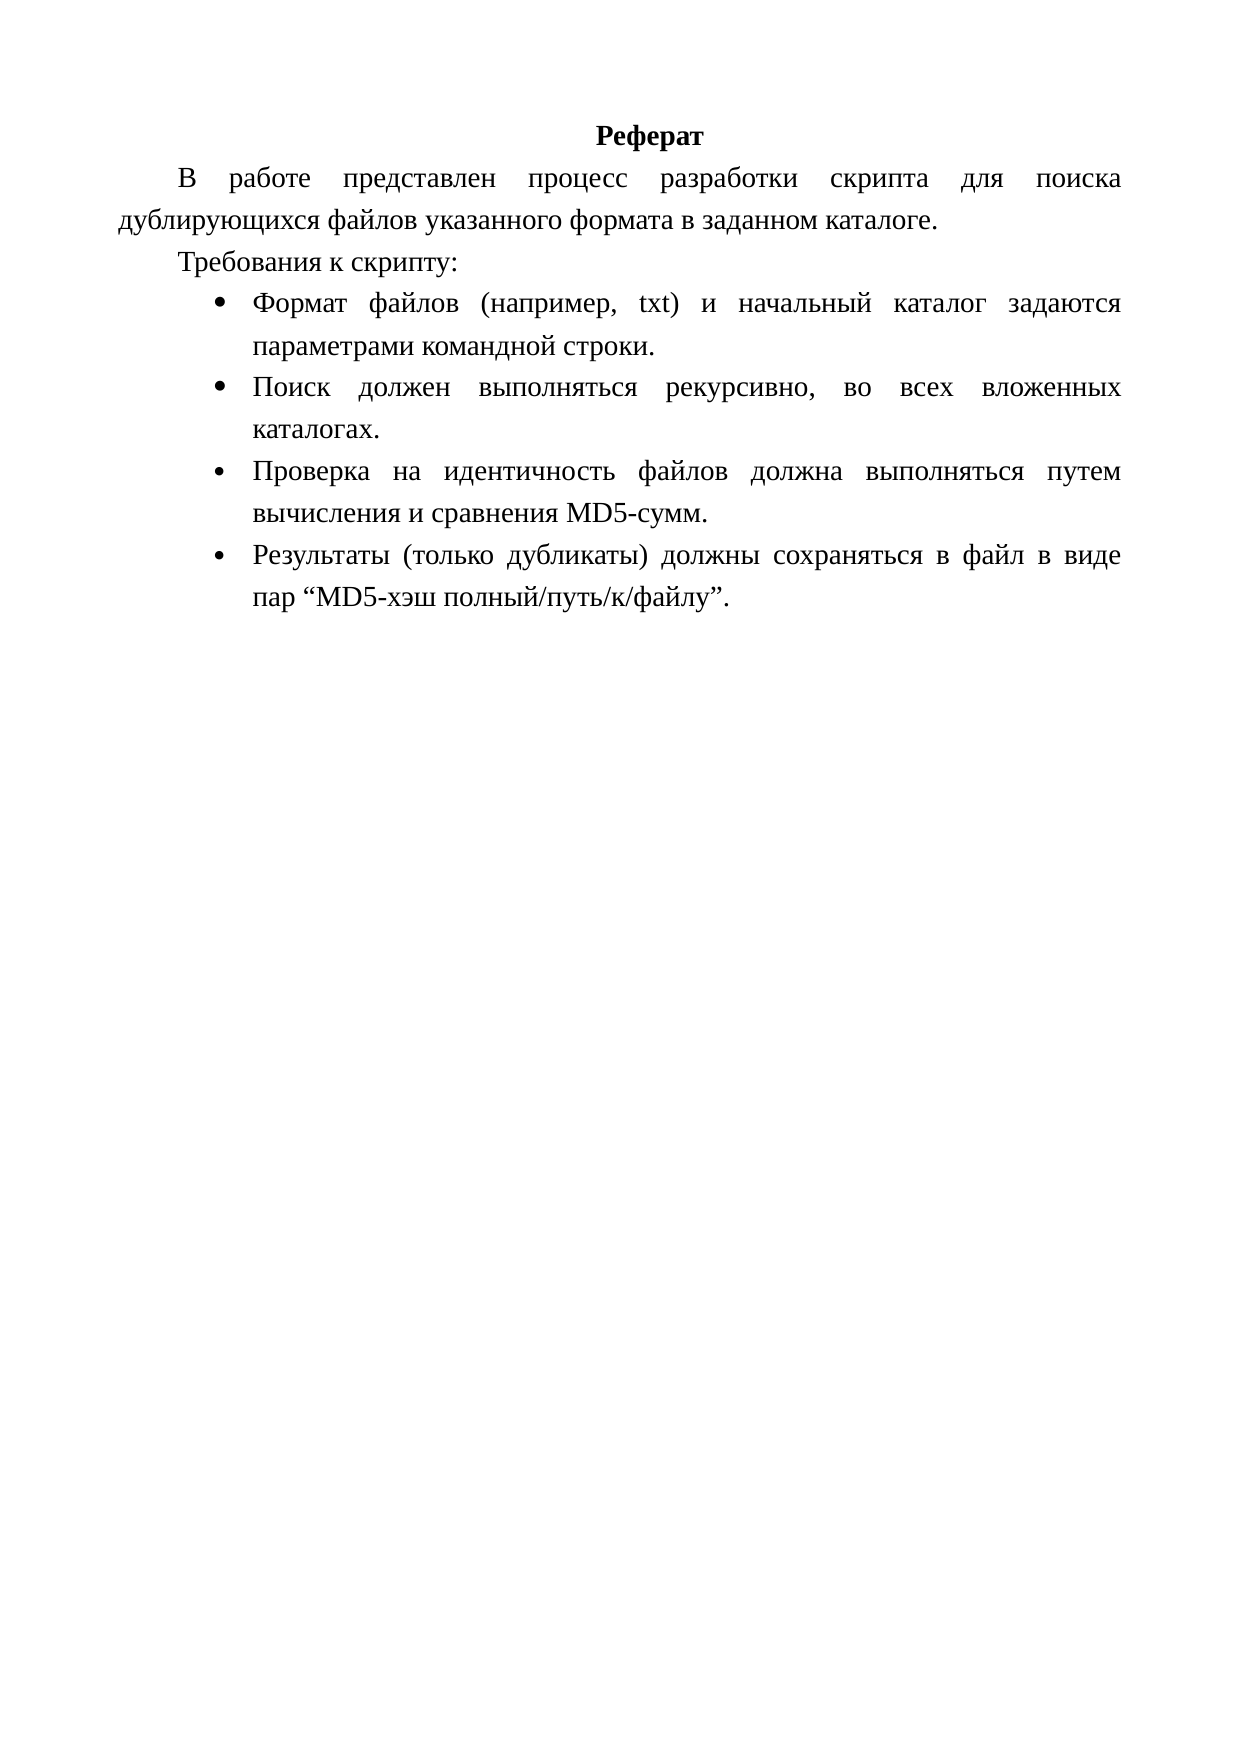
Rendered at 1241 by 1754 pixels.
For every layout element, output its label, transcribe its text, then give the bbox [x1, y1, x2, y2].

list Формат файлов (например, txt) и начальный каталог задаются параметрами командной строки. [215, 286, 1122, 361]
text Реферат [118, 118, 1122, 152]
list Проверка на идентичность файлов должна выполняться путем вычисления и сравнения MD5-сумм. [215, 453, 1122, 529]
text Требования к скрипту: [118, 244, 1122, 277]
text В работе представлен процесс разработки скрипта для поиска дублирующихся файлов указанного формата в заданном каталоге. [118, 160, 1122, 235]
list Результаты (только дубликаты) должны сохраняться в файл в виде пар “MD5-хэш полный/путь/к/файлу”. [215, 537, 1122, 612]
list Поиск должен выполняться рекурсивно, во всех вложенных каталогах. [215, 369, 1122, 445]
